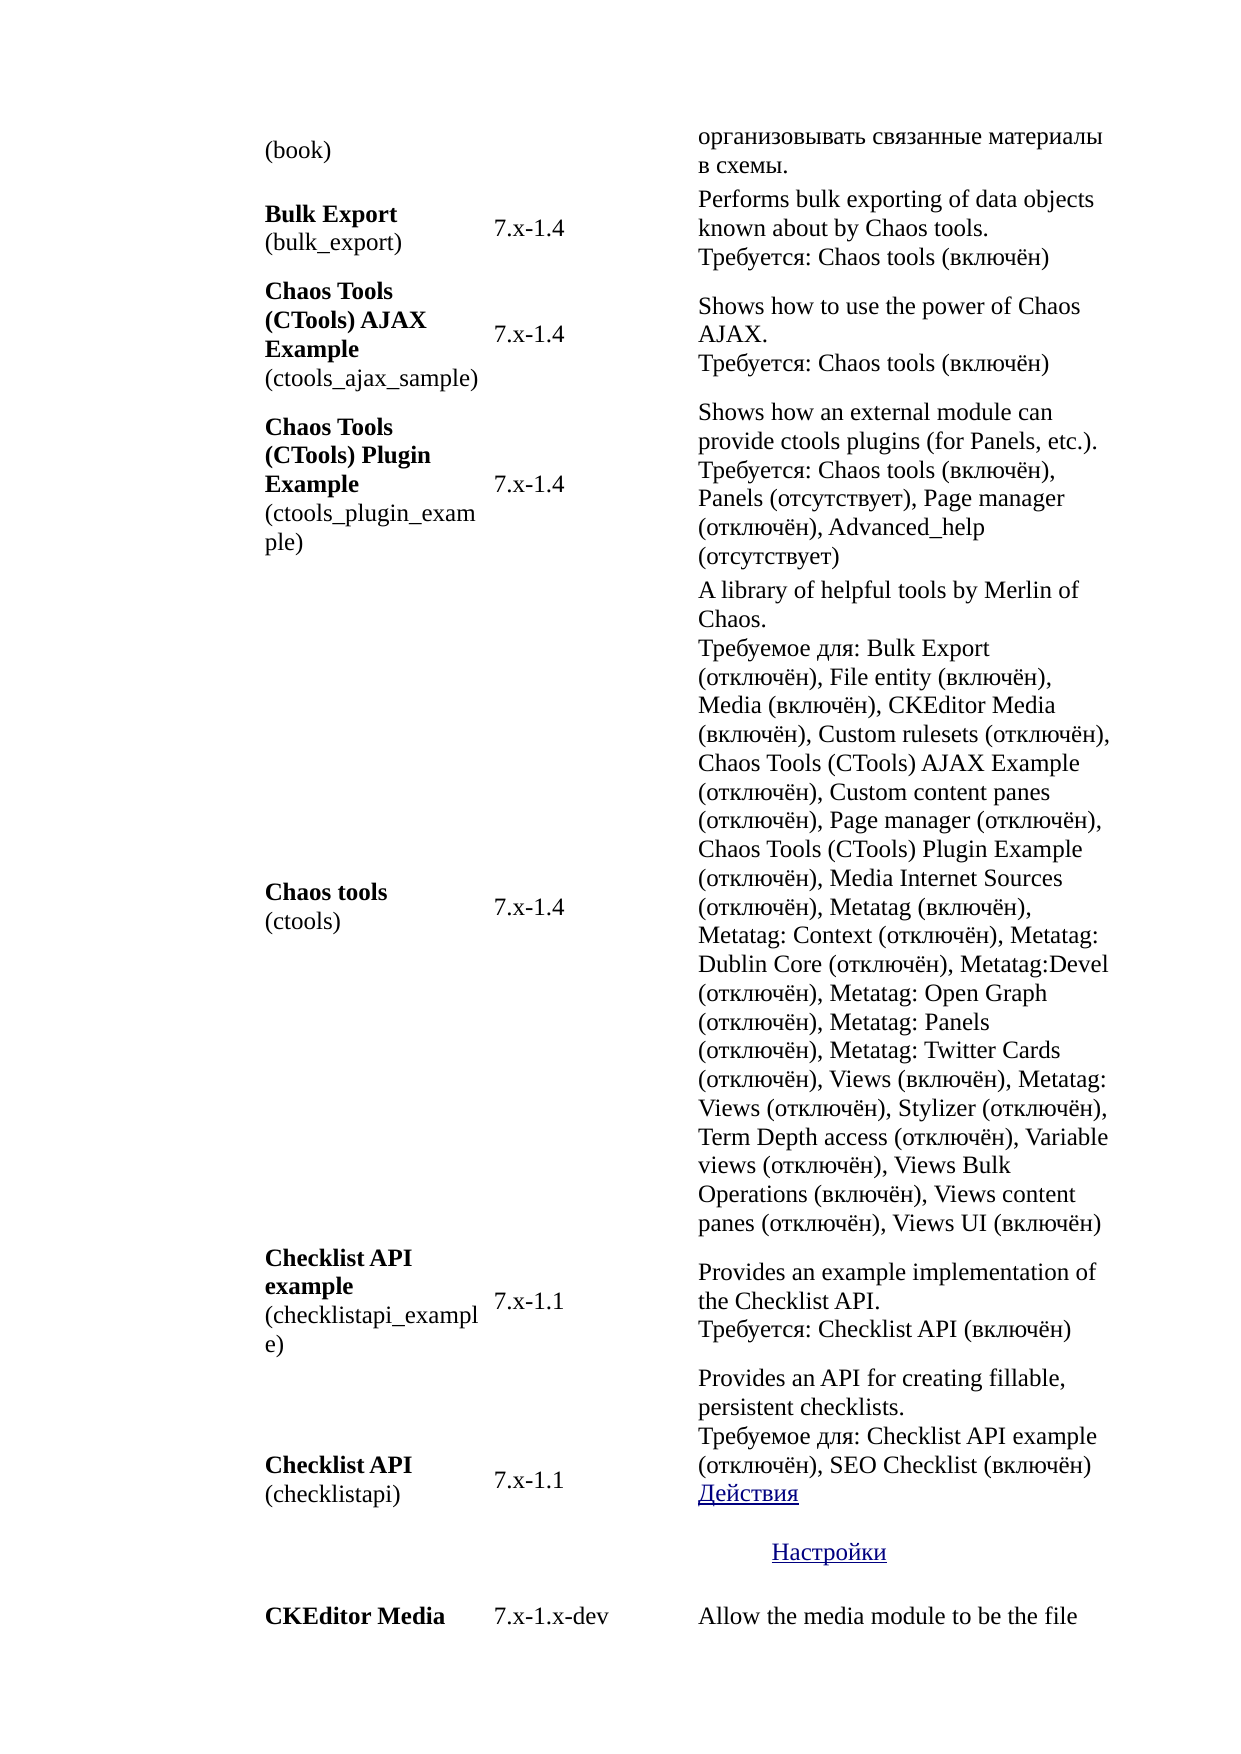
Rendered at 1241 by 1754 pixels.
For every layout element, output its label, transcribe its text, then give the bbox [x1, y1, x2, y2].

table_cell Shows how to use the power of Chaos AJAX. Требуется: Chaos tools (включён) [695, 274, 1122, 394]
table_cell [118, 394, 262, 573]
table_cell CKEditor Media [262, 1598, 491, 1632]
table_cell 7.x-1.4 [491, 181, 695, 273]
table_cell Shows how an external module can provide ctools plugins (for Panels, etc.). Требуется: Chaos tools (включён), Panels (отсутствует), Page manager (отключён), Advanced_help (отсутствует) [695, 394, 1122, 573]
table_cell [118, 118, 262, 181]
table_cell [491, 118, 695, 181]
table_cell A library of helpful tools by Merlin of Chaos. Требуемое для: Bulk Export (отключён), File entity (включён), Media (включён), CKEditor Media (включён), Custom rulesets (отключён), Chaos Tools (CTools) AJAX Example (отключён), Custom content panes (отключён), Page manager (отключён), Chaos Tools (CTools) Plugin Example (отключён), Media Internet Sources (отключён), Metatag (включён), Metatag: Context (отключён), Metatag: Dublin Core (отключён), Metatag:Devel (отключён), Metatag: Open Graph (отключён), Metatag: Panels (отключён), Metatag: Twitter Cards (отключён), Views (включён), Metatag: Views (отключён), Stylizer (отключён), Term Depth access (отключён), Variable views (отключён), Views Bulk Operations (включён), Views content panes (отключён), Views UI (включён) [695, 573, 1122, 1240]
table_cell 7.x-1.4 [491, 394, 695, 573]
table_cell Chaos Tools (CTools) AJAX Example (ctools_ajax_sample) [262, 274, 491, 394]
table_cell Bulk Export (bulk_export) [262, 181, 491, 273]
table_cell 7.x-1.x-dev [491, 1598, 695, 1632]
table_cell [118, 274, 262, 394]
table_cell 7.x-1.4 [491, 573, 695, 1240]
table_cell 7.x-1.4 [491, 274, 695, 394]
table_cell Performs bulk exporting of data objects known about by Chaos tools. Требуется: Chaos tools (включён) [695, 181, 1122, 273]
table_cell [118, 1361, 262, 1598]
table_cell Chaos tools (ctools) [262, 573, 491, 1240]
table_cell Provides an API for creating fillable, persistent checklists. Требуемое для: Checklist API example (отключён), SEO Checklist (включён) Действия Настройки [695, 1361, 1122, 1598]
table_cell [118, 1240, 262, 1361]
table_cell 7.x-1.1 [491, 1240, 695, 1361]
table_cell Provides an example implementation of the Checklist API. Требуется: Checklist API (включён) [695, 1240, 1122, 1361]
table_cell [118, 573, 262, 1240]
table_cell Checklist API (checklistapi) [262, 1361, 491, 1598]
table_cell Checklist API example (checklistapi_example) [262, 1240, 491, 1361]
table_cell [118, 1598, 262, 1632]
table_cell организовывать связанные материалы в схемы. [695, 118, 1122, 181]
table_cell [118, 181, 262, 273]
table_cell Allow the media module to be the file [695, 1598, 1122, 1632]
table_cell Chaos Tools (CTools) Plugin Example (ctools_plugin_example) [262, 394, 491, 573]
table_cell 7.x-1.1 [491, 1361, 695, 1598]
table_cell (book) [262, 118, 491, 181]
